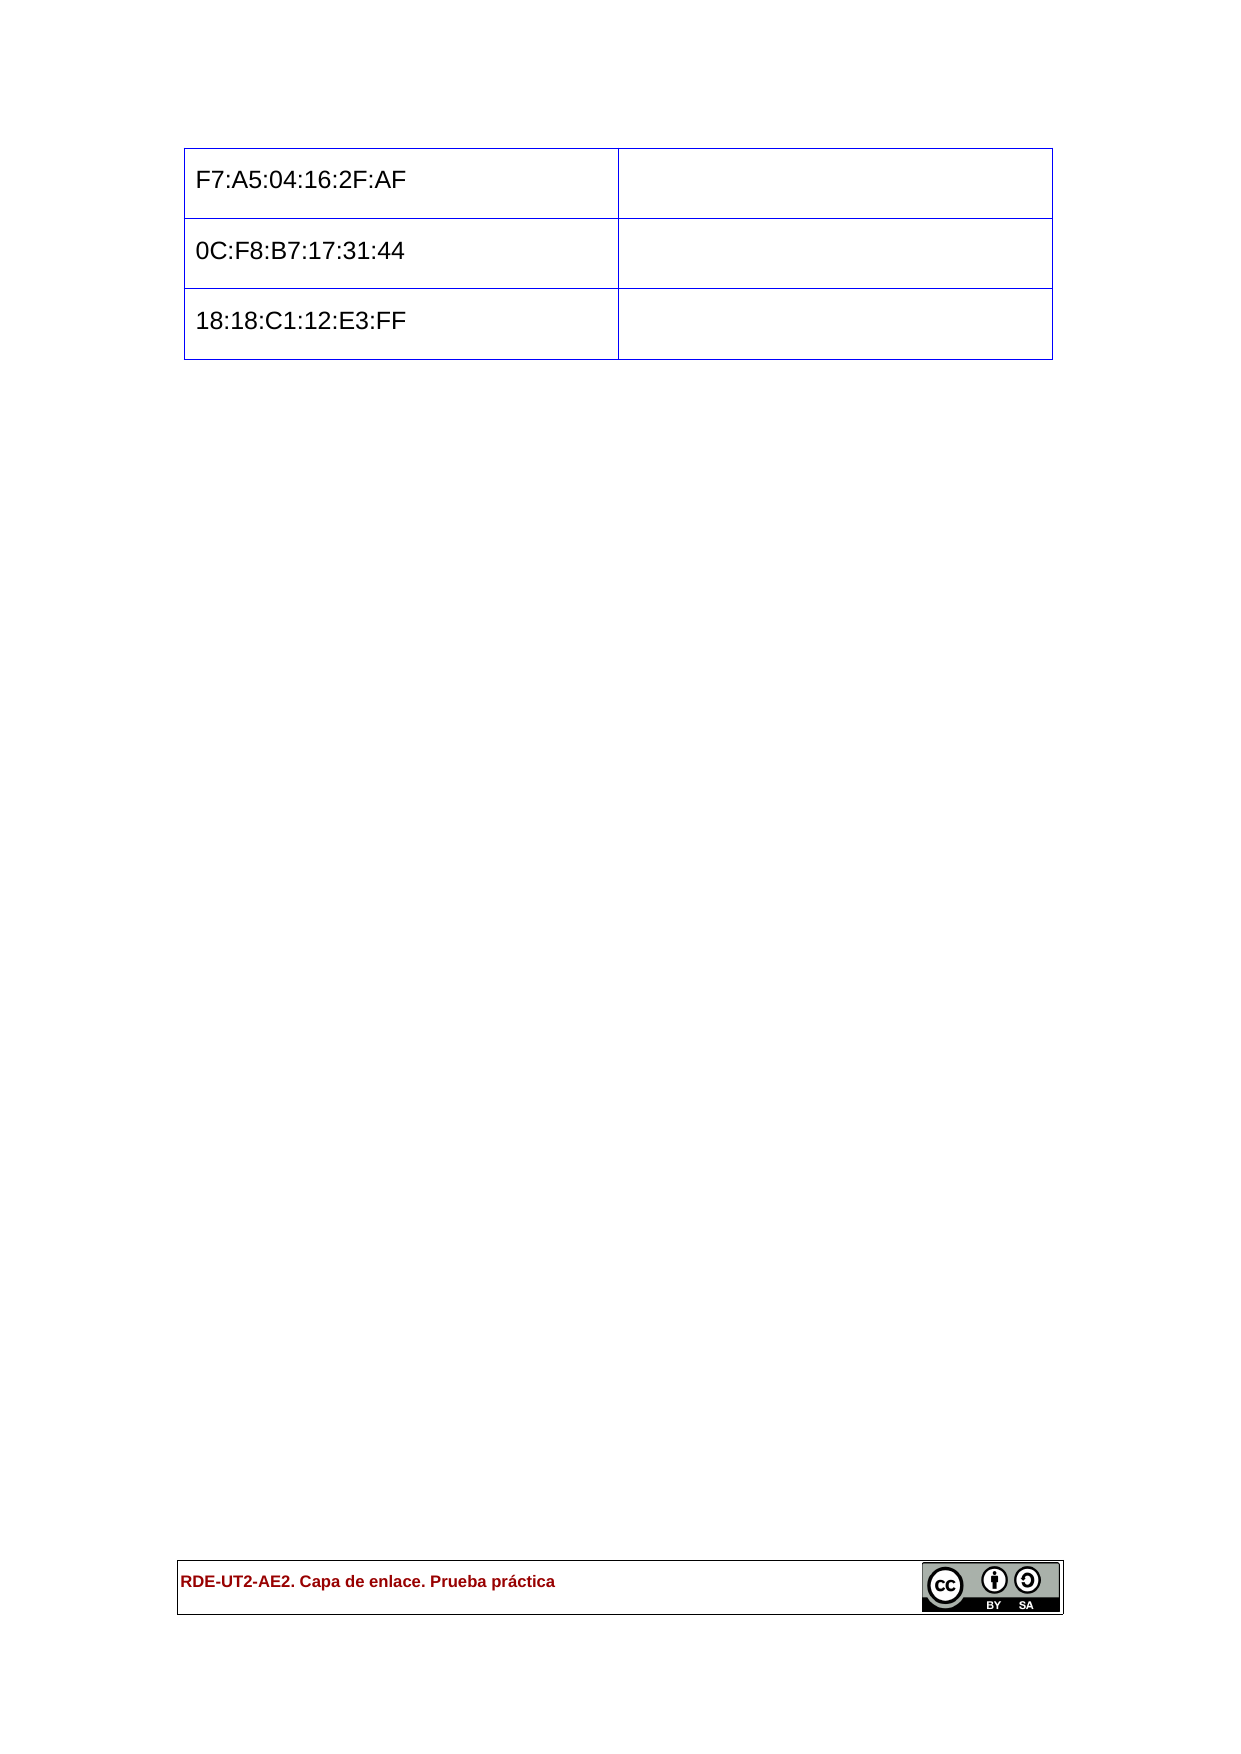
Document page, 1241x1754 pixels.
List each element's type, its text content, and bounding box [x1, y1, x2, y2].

table_cell [619, 149, 1052, 218]
table_cell 0C:F8:B7:17:31:44 [185, 219, 618, 288]
table_cell [619, 289, 1052, 358]
table_cell 18:18:C1:12:E3:FF [185, 289, 618, 358]
picture [922, 1562, 1060, 1612]
table_cell F7:A5:04:16:2F:AF [185, 149, 618, 218]
table_cell [619, 219, 1052, 288]
